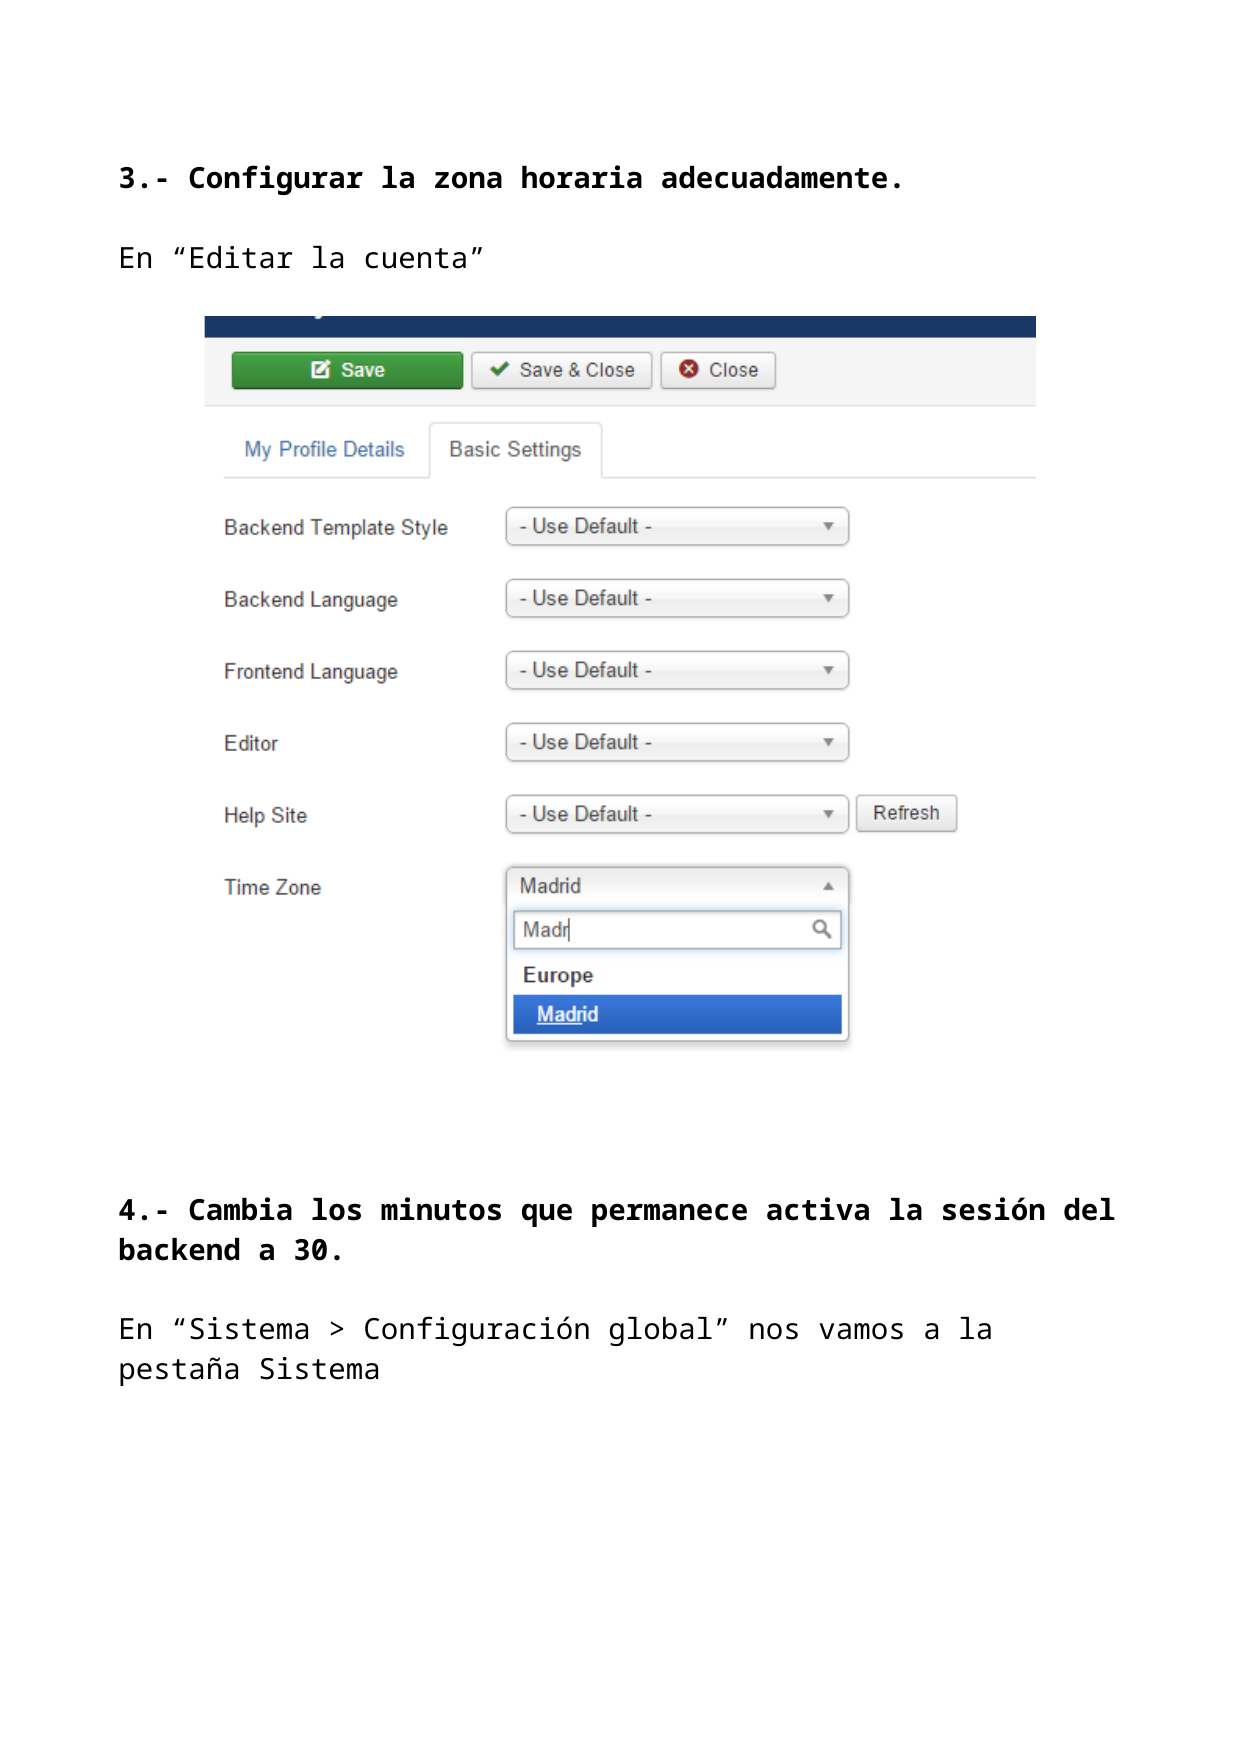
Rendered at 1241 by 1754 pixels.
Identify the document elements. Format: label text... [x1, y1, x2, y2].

text 3.- Configurar la zona horaria adecuadamente. [118, 158, 1122, 197]
text En “Editar la cuenta” [118, 237, 1122, 277]
picture [204, 316, 1036, 1150]
text 4.- Cambia los minutos que permanece activa la sesión del backend a 30. [118, 1189, 1122, 1268]
text En “Sistema > Configuración global” nos vamos a la pestaña Sistema [118, 1308, 1122, 1388]
